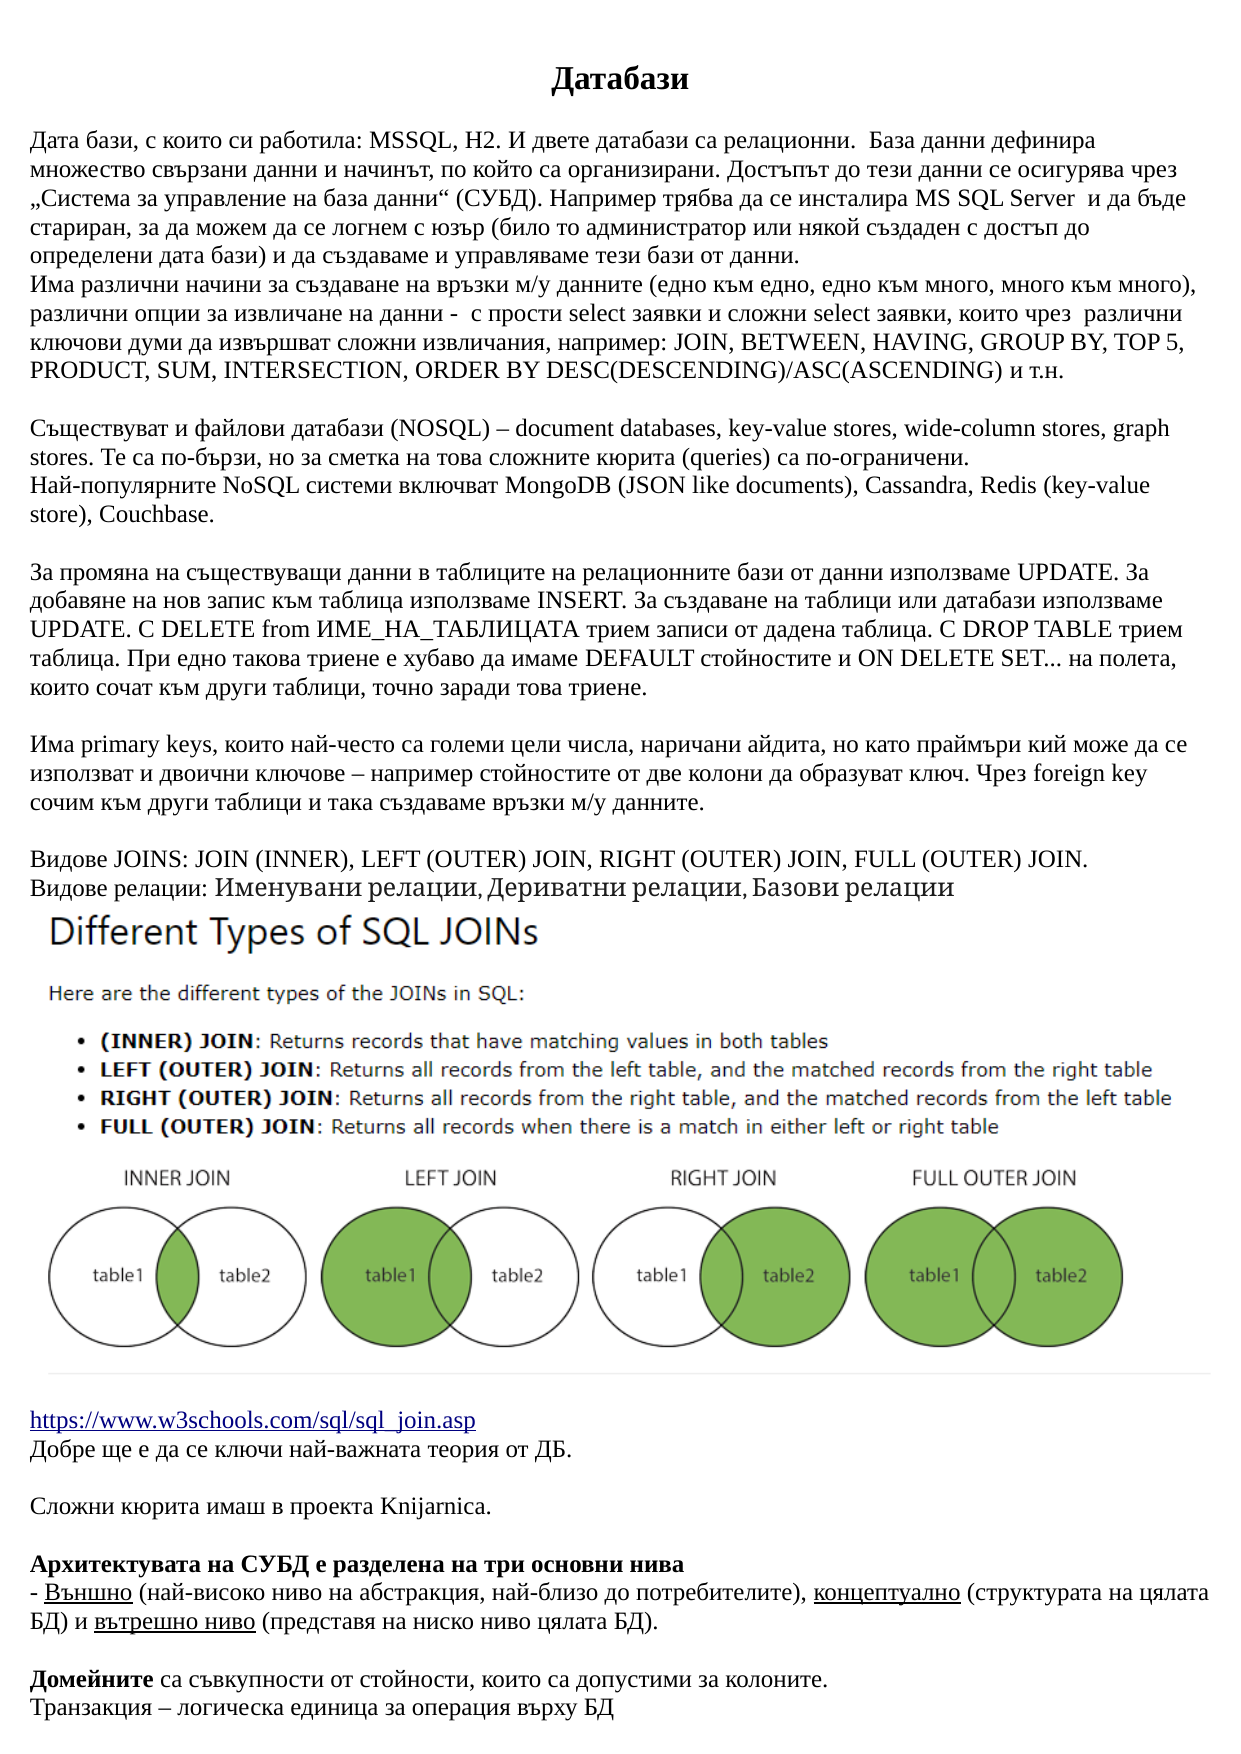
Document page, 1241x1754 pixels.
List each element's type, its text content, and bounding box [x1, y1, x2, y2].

text Дата бази, с които си работила: MSSQL, H2. И двете датабази са релационни. База данни дефинира множество свързани данни и начинът, по който са организирани. Достъпът до тези данни се осигурява чрез „Система за управление на база данни“ (СУБД). Например трябва да се инсталира MS SQL Server и да бъде стариран, за да можем да се логнем с юзър (било то администратор или някой създаден с достъп до определени дата бази) и да създаваме и управляваме тези бази от данни. Има различни начини за създаване на връзки м/у данните (едно към едно, едно към много, много към много), различни опции за извличане на данни - с прости select заявки и сложни select заявки, които чрез различни ключови думи да извършват сложни извличания, например: JOIN, BETWEEN, HAVING, GROUP BY, TOP 5, PRODUCT, SUM, INTERSECTION, ORDER BY DESC(DESCENDING)/ASC(ASCENDING) и т.н. [29, 125, 1211, 384]
text Домейните са съвкупности от стойности, които са допустими за колоните. [29, 1664, 1211, 1692]
text Видове релации: Именувани релации, Дериватни релации, Базови релации [29, 873, 1211, 902]
picture [29, 902, 1211, 1377]
text Архитектувата на СУБД е разделена на три основни нива [29, 1549, 1211, 1577]
text Съществуват и файлови датабази (NOSQL) – document databases, key-value stores, wide-column stores, graph stores. Те са по-бързи, но за сметка на това сложните кюрита (queries) са по-ограничени. [29, 384, 1211, 470]
text За промяна на съществуващи данни в таблиците на релационните бази от данни използваме UPDATE. За добавяне на нов запис към таблица използваме INSERT. За създаване на таблици или датабази използваме UPDATE. С DELETE from ИМЕ_НА_ТАБЛИЦАТА трием записи от дадена таблица. С DROP TABLE трием таблица. При едно такова триене е хубаво да имаме DEFAULT стойностите и ON DELETE SET... на полета, които сочат към други таблици, точно заради това триене. [29, 557, 1211, 700]
text Транзакция – логическа единица за операция върху БД [29, 1692, 1211, 1721]
text Има primary keys, които най-често са големи цели числа, наричани айдита, но като праймъри кий може да се използват и двоични ключове – например стойностите от две колони да образуват ключ. Чрез foreign key сочим към други таблици и така създаваме връзки м/у данните. [29, 729, 1211, 815]
text Видове JOINS: JOIN (INNER), LEFT (OUTER) JOIN, RIGHT (OUTER) JOIN, FULL (OUTER) JOIN. [29, 844, 1211, 873]
text https://www.w3schools.com/sql/sql_join.asp Добре ще е да се ключи най-важната теория от ДБ. [29, 1405, 1211, 1462]
text Сложни кюрита имаш в проекта Knijarnica. [29, 1491, 1211, 1520]
text Най-популярните NoSQL системи включват MongoDB (JSON like documents), Cassandra, Redis (key-value store), Couchbase. [29, 470, 1211, 528]
text Датабази [29, 58, 1211, 97]
text - Външно (най-високо ниво на абстракция, най-близо до потребителите), концептуално (структурата на цялата БД) и вътрешно ниво (представя на ниско ниво цялата БД). [29, 1577, 1211, 1635]
